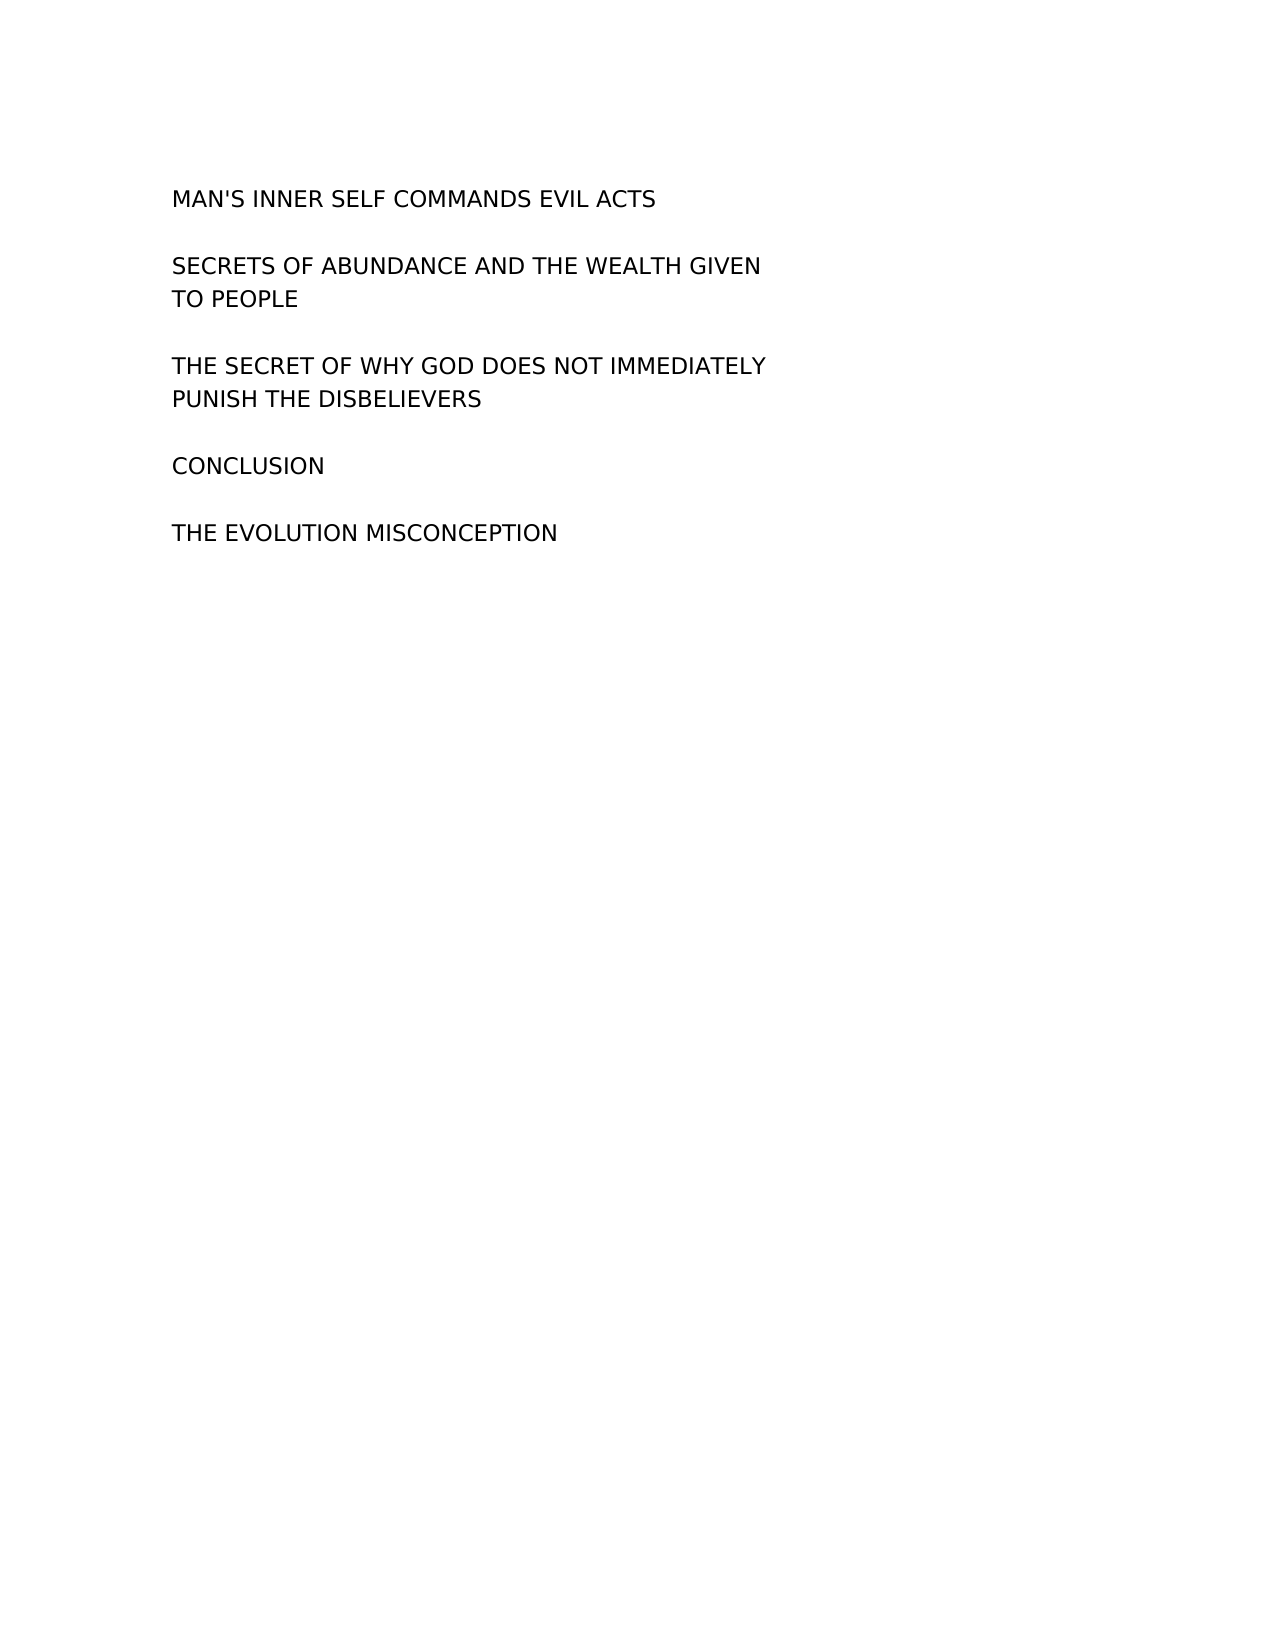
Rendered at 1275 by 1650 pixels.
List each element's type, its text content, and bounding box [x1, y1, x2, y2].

text THE EVOLUTION MISCONCEPTION [112, 514, 1145, 548]
text THE SECRET OF WHY GOD DOES NOT IMMEDIATELY [112, 348, 1145, 381]
text CONCLUSION [112, 448, 1145, 481]
text PUNISH THE DISBELIEVERS [112, 381, 1145, 414]
text SECRETS OF ABUNDANCE AND THE WEALTH GIVEN [112, 248, 1145, 281]
text TO PEOPLE [112, 281, 1145, 314]
text MAN'S INNER SELF COMMANDS EVIL ACTS [112, 181, 1145, 214]
